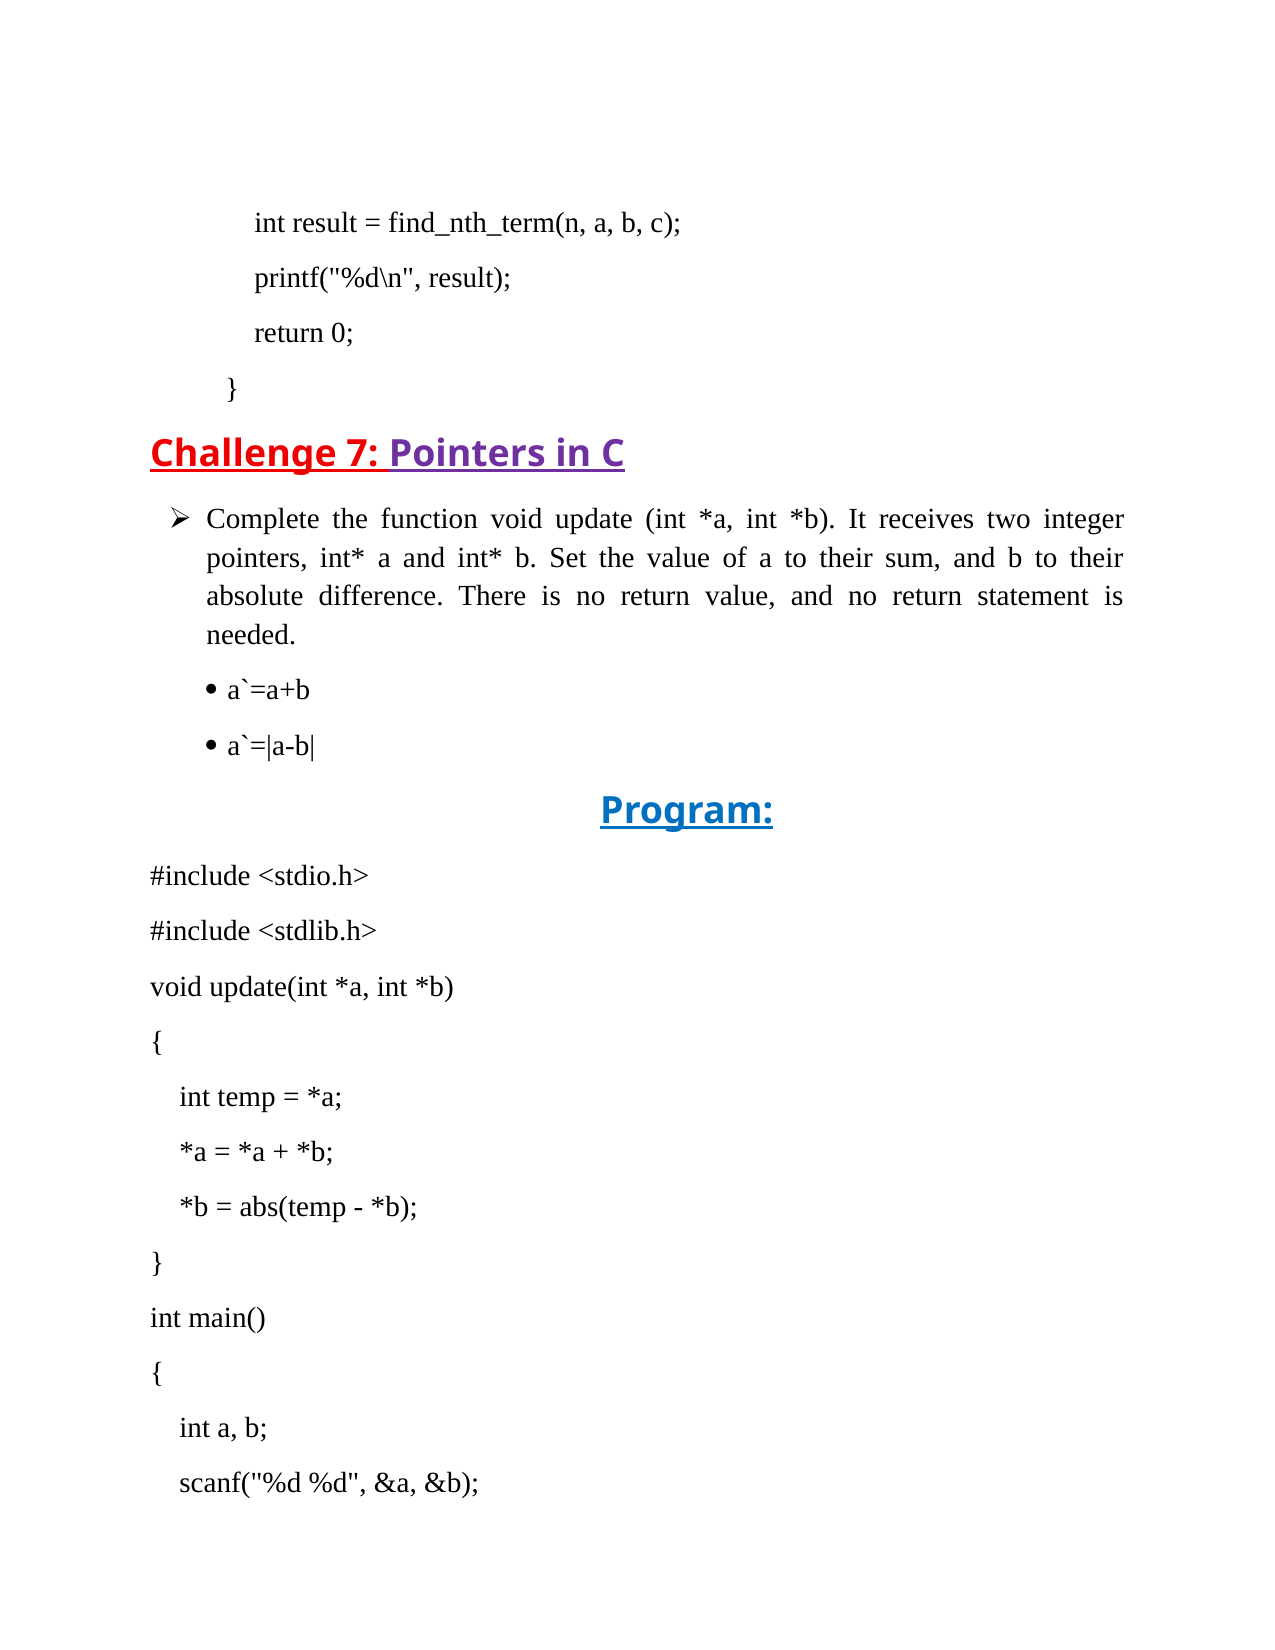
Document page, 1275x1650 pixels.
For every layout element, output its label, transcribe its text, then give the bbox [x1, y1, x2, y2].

list Program: [600, 783, 1125, 834]
text scanf("%d %d", &a, &b); [150, 1466, 1125, 1499]
text { [150, 1024, 1125, 1057]
text int temp = *a; [150, 1079, 1125, 1113]
text #include <stdlib.h> [150, 913, 1125, 947]
text printf("%d\n", result); [150, 260, 1125, 294]
text int main() [150, 1300, 1125, 1333]
text Challenge 7: Pointers in C [150, 426, 1125, 477]
text { [150, 1355, 1125, 1389]
text } [150, 371, 1125, 404]
text return 0; [150, 316, 1125, 349]
text void update(int *a, int *b) [150, 969, 1125, 1002]
text int result = find_nth_term(n, a, b, c); [150, 205, 1125, 239]
text *b = abs(temp - *b); [150, 1189, 1125, 1223]
list a`=a+b [206, 672, 1125, 706]
text *a = *a + *b; [150, 1134, 1125, 1168]
list Complete the function void update (int *a, int *b). It receives two integer pointers, int* a and int* b. Set the value of a to their sum, and b to their absolute difference. There is no return value, and no return statement is needed. [169, 501, 1125, 651]
text #include <stdio.h> [150, 858, 1125, 892]
text } [150, 1245, 1125, 1278]
list a`=|a-b| [206, 728, 1125, 761]
text int a, b; [150, 1410, 1125, 1444]
